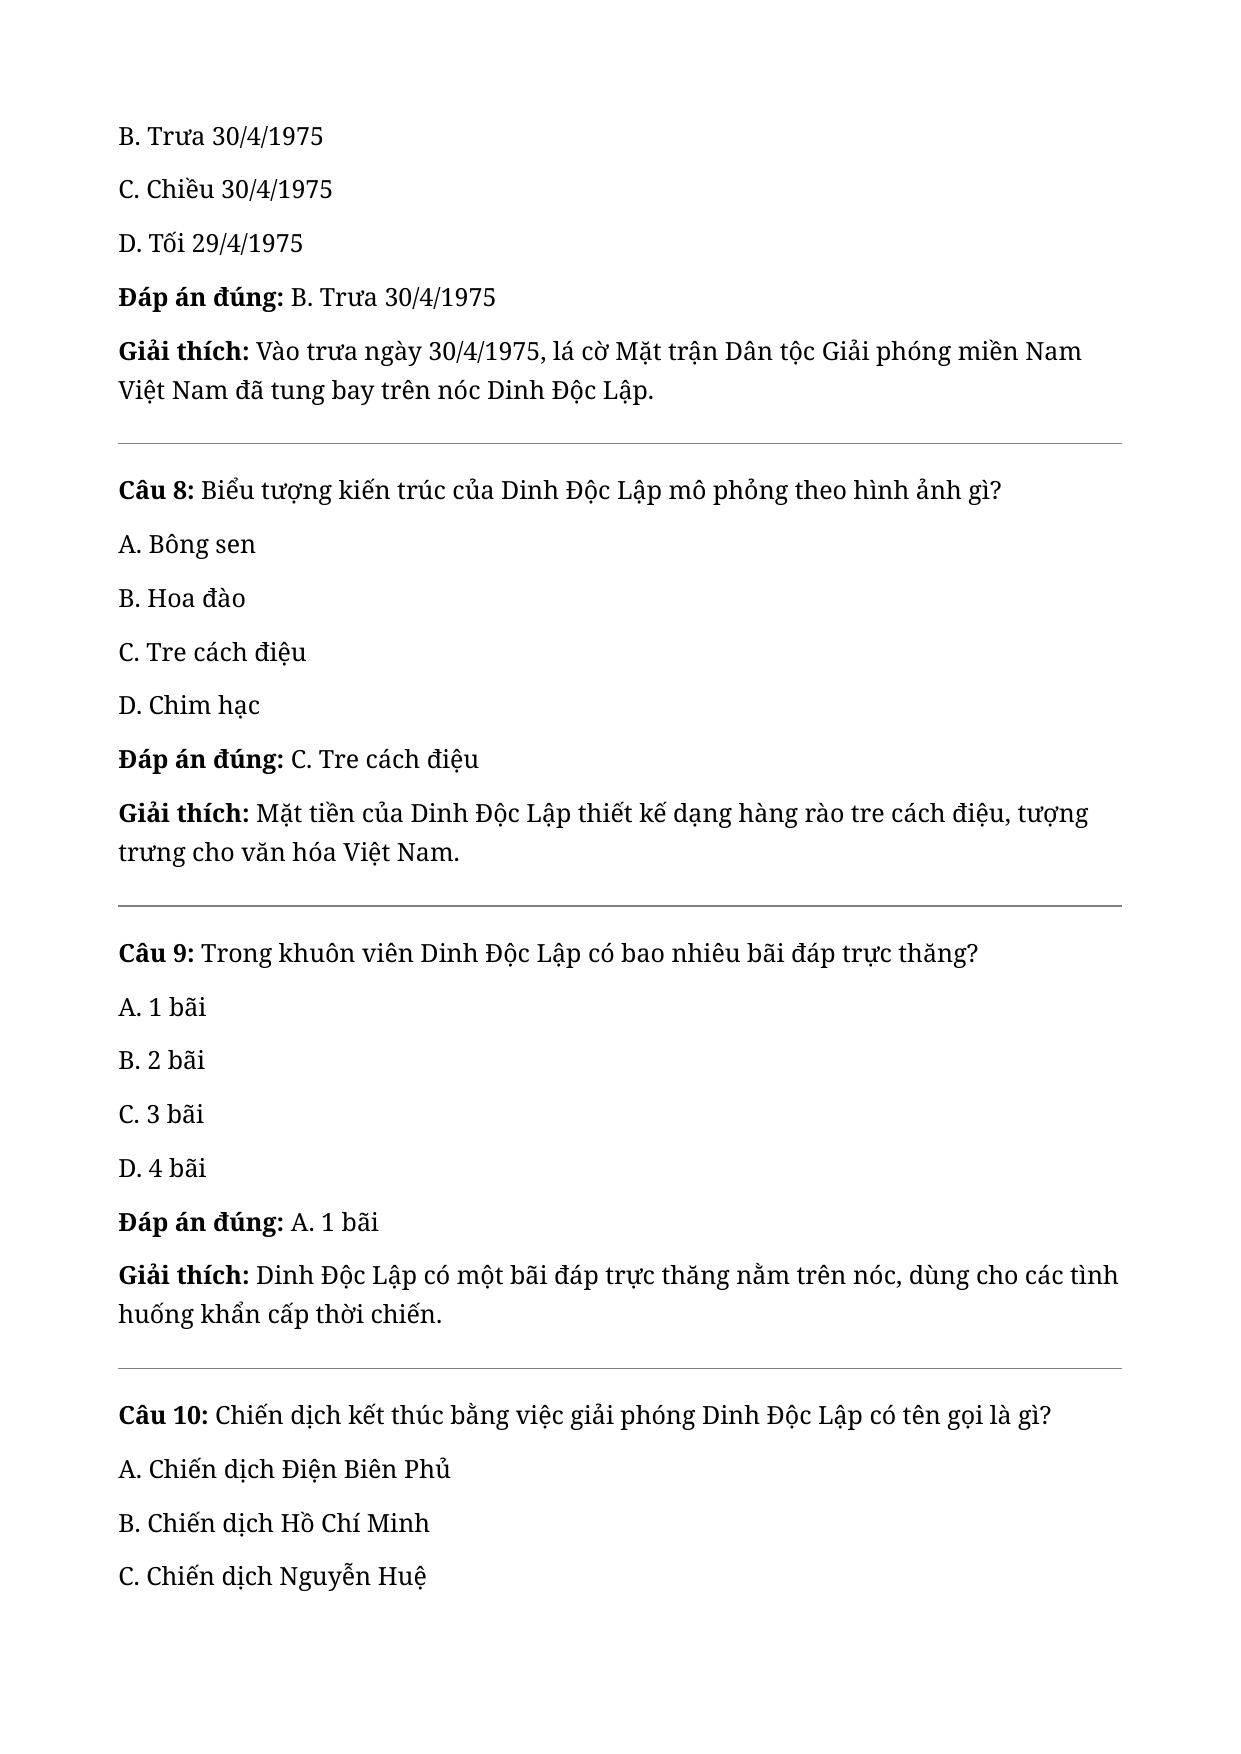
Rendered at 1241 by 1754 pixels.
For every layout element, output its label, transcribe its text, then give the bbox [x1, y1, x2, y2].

text Đáp án đúng: C. Tre cách điệu [118, 742, 1122, 776]
text B. Chiến dịch Hồ Chí Minh [118, 1505, 1122, 1539]
text C. Tre cách điệu [118, 634, 1122, 668]
text D. Chim hạc [118, 688, 1122, 722]
text Câu 8: Biểu tượng kiến trúc của Dinh Độc Lập mô phỏng theo hình ảnh gì? [118, 473, 1122, 507]
text D. 4 bãi [118, 1150, 1122, 1184]
text B. 2 bãi [118, 1043, 1122, 1077]
text A. Chiến dịch Điện Biên Phủ [118, 1452, 1122, 1486]
text Đáp án đúng: A. 1 bãi [118, 1204, 1122, 1238]
text Giải thích: Mặt tiền của Dinh Độc Lập thiết kế dạng hàng rào tre cách điệu, tượng trưng cho văn hóa Việt Nam. [118, 796, 1122, 869]
text B. Hoa đào [118, 581, 1122, 614]
text C. 3 bãi [118, 1097, 1122, 1131]
text A. Bông sen [118, 527, 1122, 561]
text Câu 9: Trong khuôn viên Dinh Độc Lập có bao nhiêu bãi đáp trực thăng? [118, 935, 1122, 969]
text C. Chiều 30/4/1975 [118, 172, 1122, 206]
text A. 1 bãi [118, 989, 1122, 1023]
text Giải thích: Dinh Độc Lập có một bãi đáp trực thăng nằm trên nóc, dùng cho các tình huống khẩn cấp thời chiến. [118, 1258, 1122, 1331]
text Câu 10: Chiến dịch kết thúc bằng việc giải phóng Dinh Độc Lập có tên gọi là gì? [118, 1398, 1122, 1432]
text C. Chiến dịch Nguyễn Huệ [118, 1559, 1122, 1593]
text D. Tối 29/4/1975 [118, 226, 1122, 260]
text Giải thích: Vào trưa ngày 30/4/1975, lá cờ Mặt trận Dân tộc Giải phóng miền Nam Việt Nam đã tung bay trên nóc Dinh Độc Lập. [118, 333, 1122, 406]
text B. Trưa 30/4/1975 [118, 118, 1122, 152]
text Đáp án đúng: B. Trưa 30/4/1975 [118, 279, 1122, 313]
